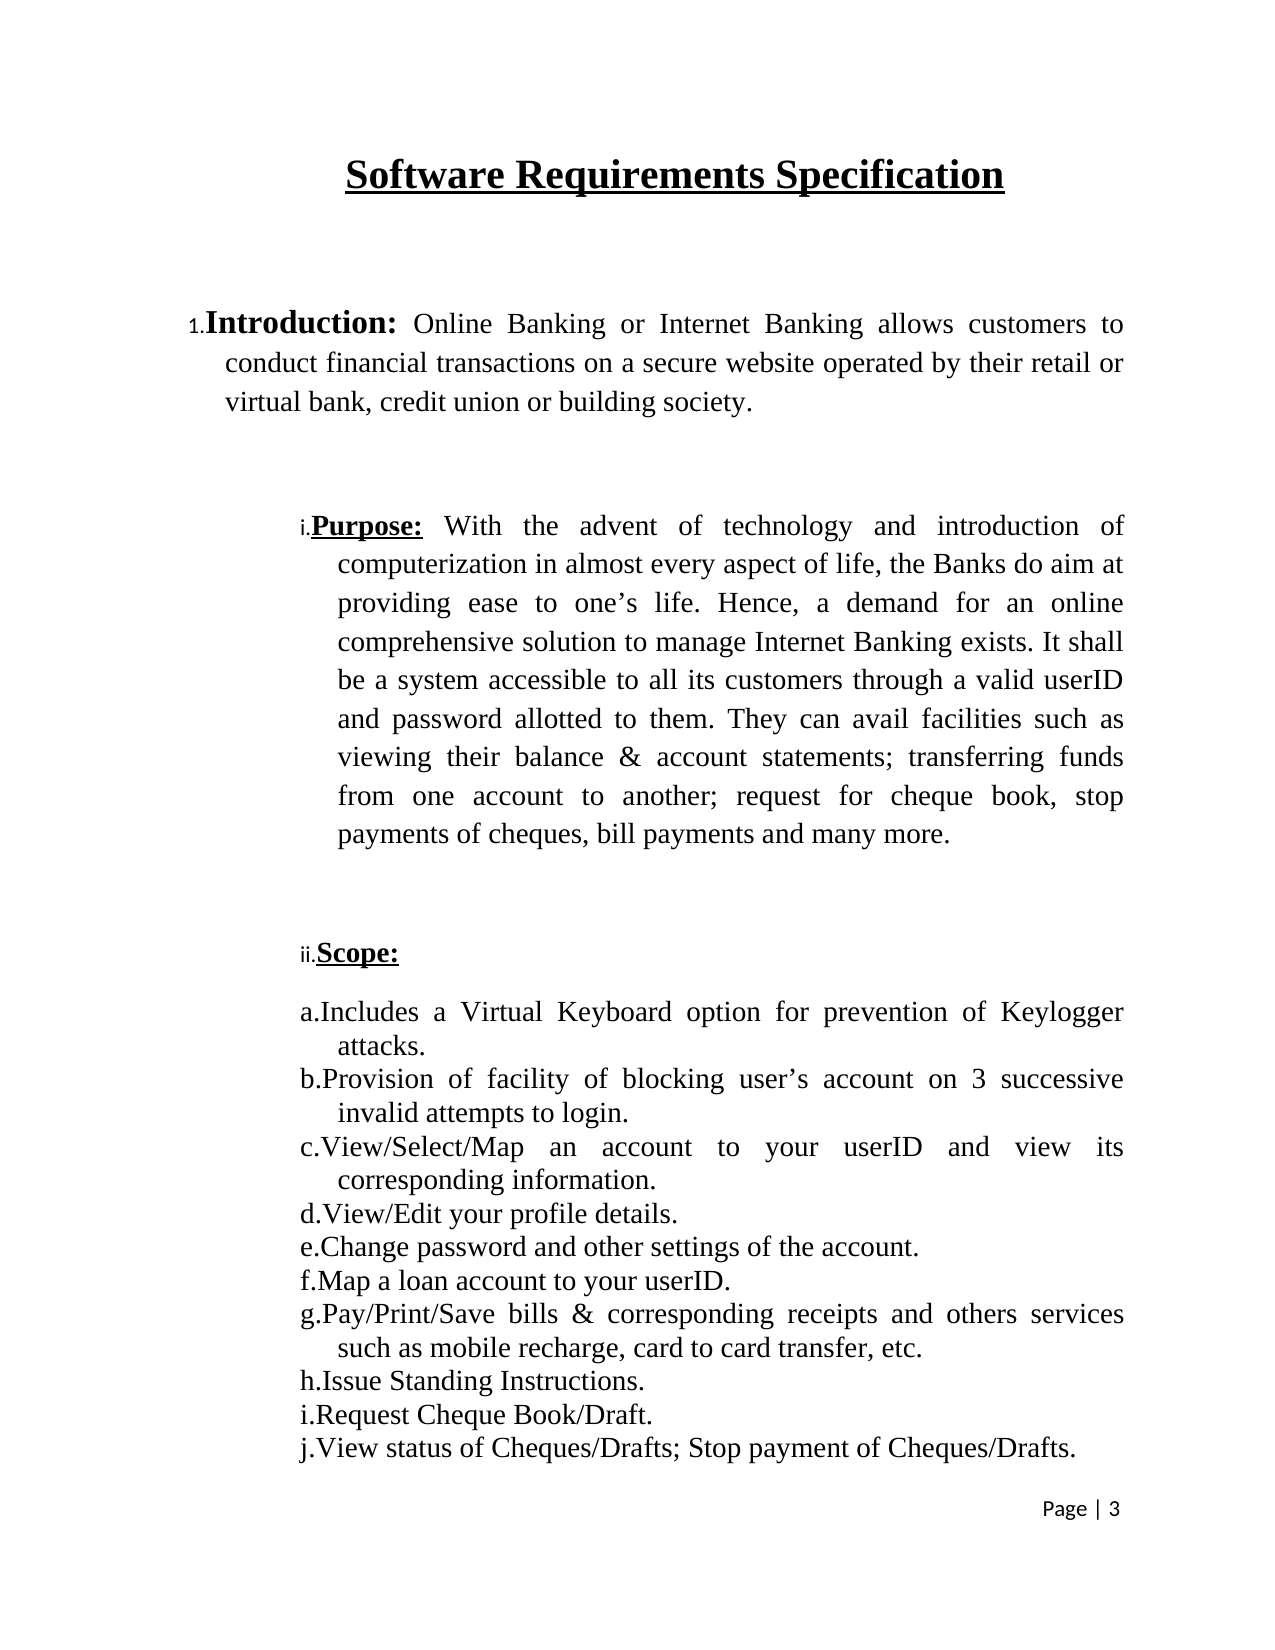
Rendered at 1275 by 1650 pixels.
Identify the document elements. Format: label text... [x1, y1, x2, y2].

list Pay/Print/Save bills & corresponding receipts and others services such as mobile recharge, card to card transfer, etc. [300, 1296, 1125, 1363]
list Provision of facility of blocking user’s account on 3 successive invalid attempts to login. [300, 1062, 1125, 1129]
list Scope: [300, 935, 1125, 969]
text Software Requirements Specification [225, 150, 1125, 198]
list Introduction: Online Banking or Internet Banking allows customers to conduct financial transactions on a secure website operated by their retail or virtual bank, credit union or building society. [187, 302, 1125, 417]
list Map a loan account to your userID. [300, 1263, 1125, 1296]
list Issue Standing Instructions. [300, 1363, 1125, 1397]
list View/Select/Map an account to your userID and view its corresponding information. [300, 1129, 1125, 1196]
list View status of Cheques/Drafts; Stop payment of Cheques/Drafts. [300, 1431, 1125, 1464]
list Request Cheque Book/Draft. [300, 1397, 1125, 1431]
list Purpose: With the advent of technology and introduction of computerization in almost every aspect of life, the Banks do aim at providing ease to one’s life. Hence, a demand for an online comprehensive solution to manage Internet Banking exists. It shall be a system accessible to all its customers through a valid userID and password allotted to them. They can avail facilities such as viewing their balance & account statements; transferring funds from one account to another; request for cheque book, stop payments of cheques, bill payments and many more. [300, 508, 1125, 850]
list Change password and other settings of the account. [300, 1229, 1125, 1263]
list Includes a Virtual Keyboard option for prevention of Keylogger attacks. [300, 994, 1125, 1062]
list View/Edit your profile details. [300, 1196, 1125, 1229]
